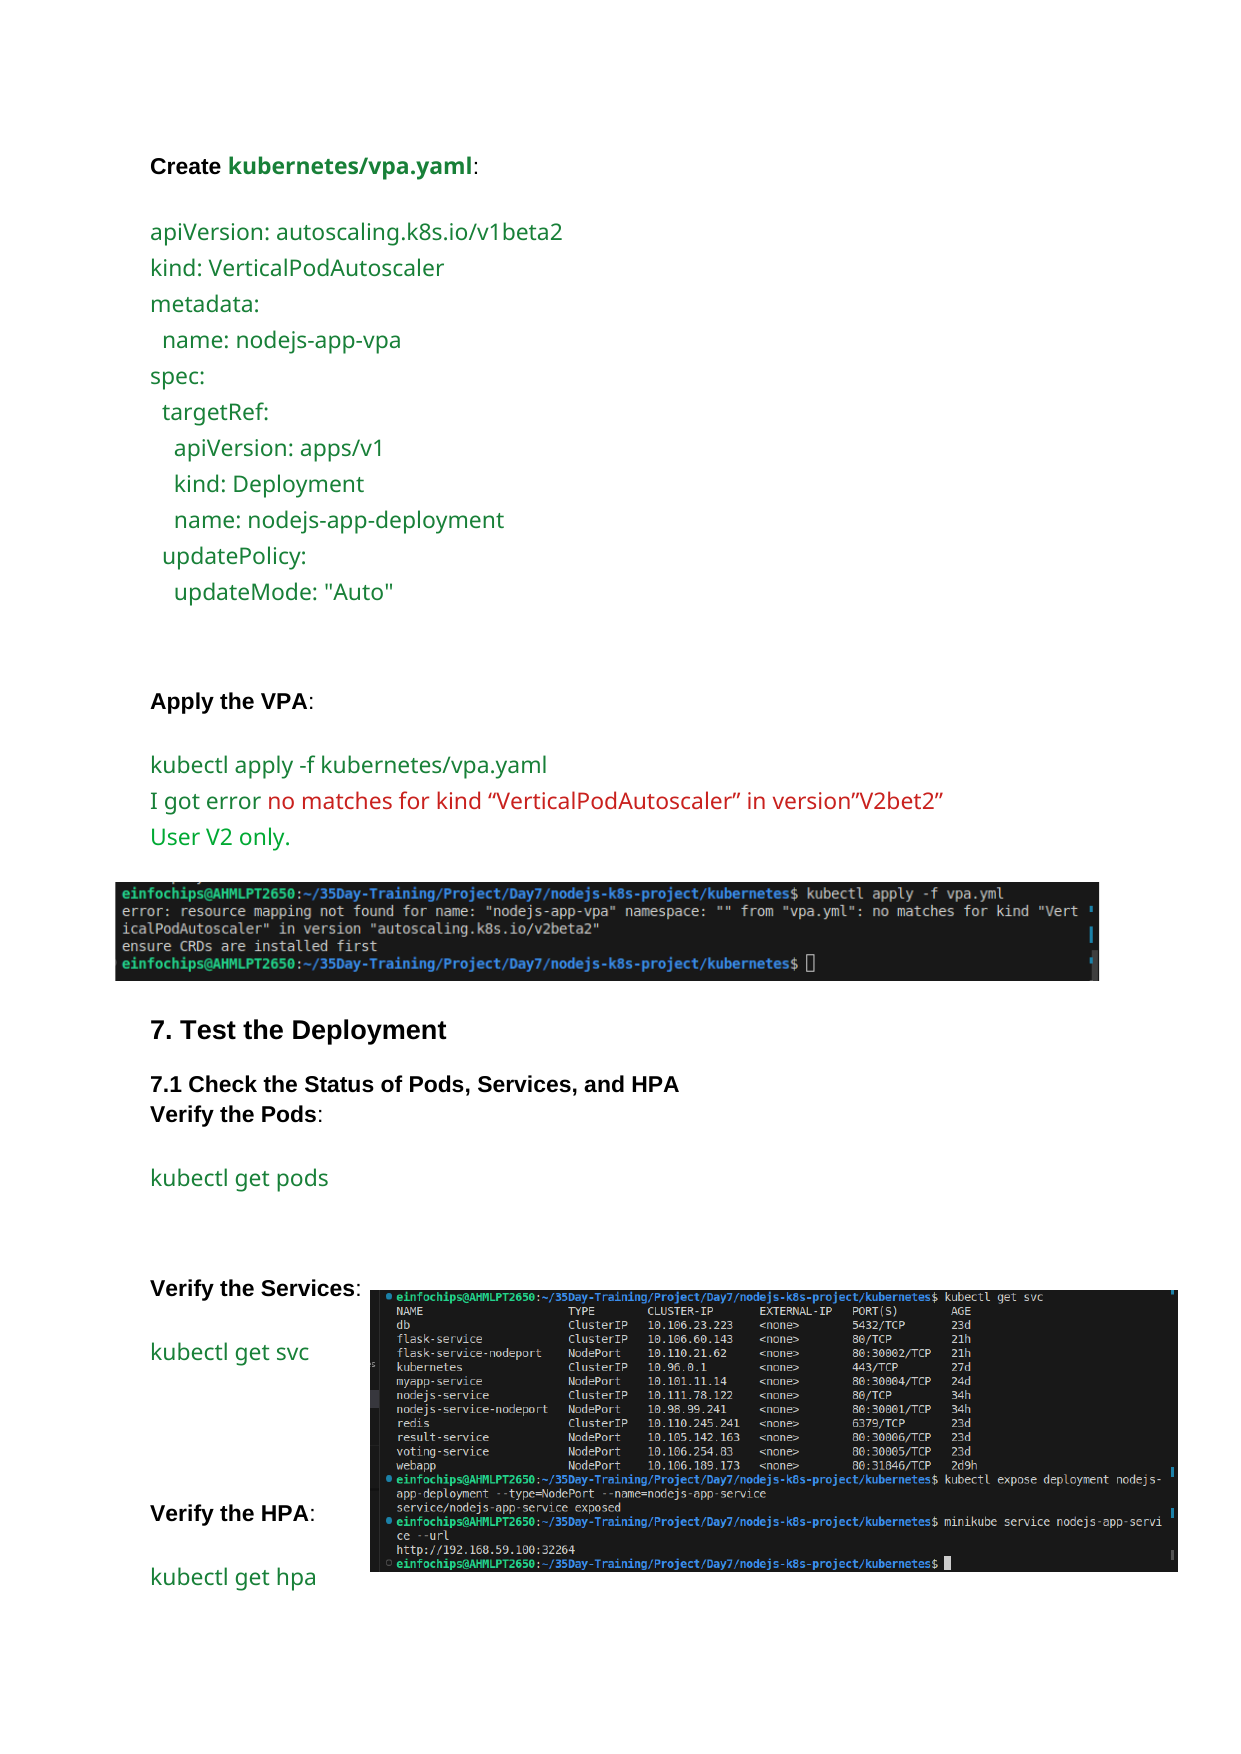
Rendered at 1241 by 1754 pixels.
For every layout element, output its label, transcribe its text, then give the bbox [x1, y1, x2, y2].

text Verify the Pods: kubectl get pods [150, 1101, 1090, 1194]
text kind: VerticalPodAutoscaler [150, 252, 1090, 283]
text I got error no matches for kind “VerticalPodAutoscaler” in version”V2bet2” [150, 785, 1090, 816]
text Verify the HPA: kubectl get hpa [150, 1499, 1090, 1592]
subtitle 7.1 Check the Status of Pods, Services, and HPA [150, 1071, 1090, 1097]
text targetRef: [150, 396, 1090, 427]
picture [115, 960, 1100, 981]
subtitle 7. Test the Deployment [150, 981, 1090, 1046]
picture [370, 1290, 1178, 1572]
text updateMode: "Auto" [150, 576, 1090, 607]
text User V2 only. [150, 821, 1090, 852]
text spec: [150, 360, 1090, 391]
text metadata: [150, 288, 1090, 319]
text updatePolicy: [150, 539, 1090, 571]
text Verify the Services: kubectl get svc [150, 1275, 1090, 1367]
text kind: Deployment [150, 468, 1090, 499]
text Create kubernetes/vpa.yaml: apiVersion: autoscaling.k8s.io/v1beta2 [150, 150, 1090, 247]
text name: nodejs-app-deployment [150, 504, 1090, 535]
text apiVersion: apps/v1 [150, 432, 1090, 463]
subtitle [150, 886, 1090, 960]
text name: nodejs-app-vpa [150, 324, 1090, 355]
text Apply the VPA: kubectl apply -f kubernetes/vpa.yaml [150, 688, 1090, 780]
